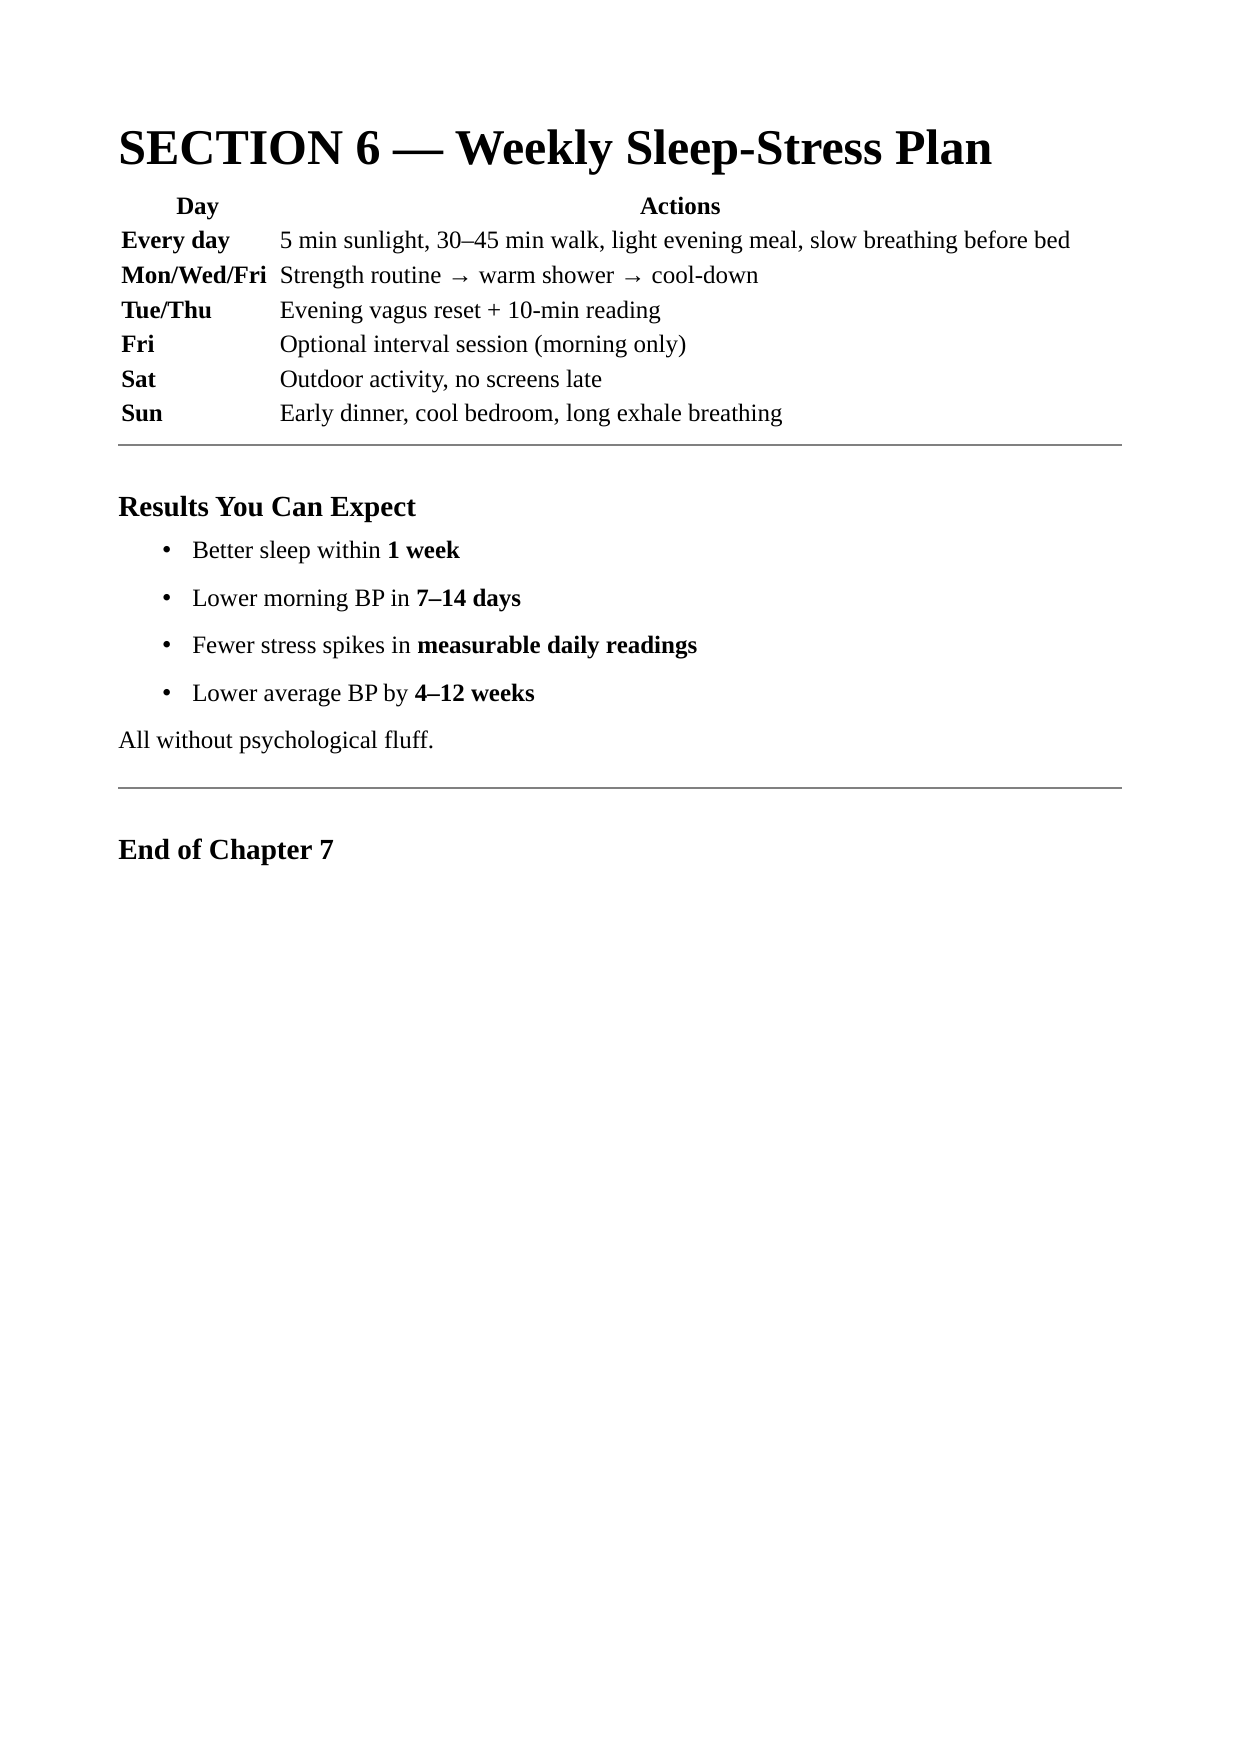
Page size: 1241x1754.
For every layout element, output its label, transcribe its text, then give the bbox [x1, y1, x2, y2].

table_cell Outdoor activity, no screens late [277, 361, 1083, 396]
list Fewer stress spikes in measurable daily readings [162, 630, 1122, 659]
table_cell Early dinner, cool bedroom, long exhale breathing [277, 396, 1083, 430]
table_cell Strength routine → warm shower → cool-down [277, 257, 1083, 292]
table_cell Every day [118, 223, 277, 257]
list Lower average BP by 4–12 weeks [162, 678, 1122, 707]
table_cell Tue/Thu [118, 292, 277, 326]
table_cell Mon/Wed/Fri [118, 257, 277, 292]
table_cell Fri [118, 326, 277, 361]
subtitle Results You Can Expect [118, 489, 1122, 523]
text All without psychological fluff. [118, 726, 1122, 754]
table_cell Optional interval session (morning only) [277, 326, 1083, 361]
list Better sleep within 1 week [162, 535, 1122, 564]
table_cell Sun [118, 396, 277, 430]
table_header Actions [277, 188, 1083, 223]
list Lower morning BP in 7–14 days [162, 583, 1122, 611]
table_header Day [118, 188, 277, 223]
table_cell Evening vagus reset + 10-min reading [277, 292, 1083, 326]
subtitle SECTION 6 — Weekly Sleep-Stress Plan [118, 118, 1122, 176]
subtitle End of Chapter 7 [118, 832, 1122, 866]
table_cell 5 min sunlight, 30–45 min walk, light evening meal, slow breathing before bed [277, 223, 1083, 257]
table_cell Sat [118, 361, 277, 396]
